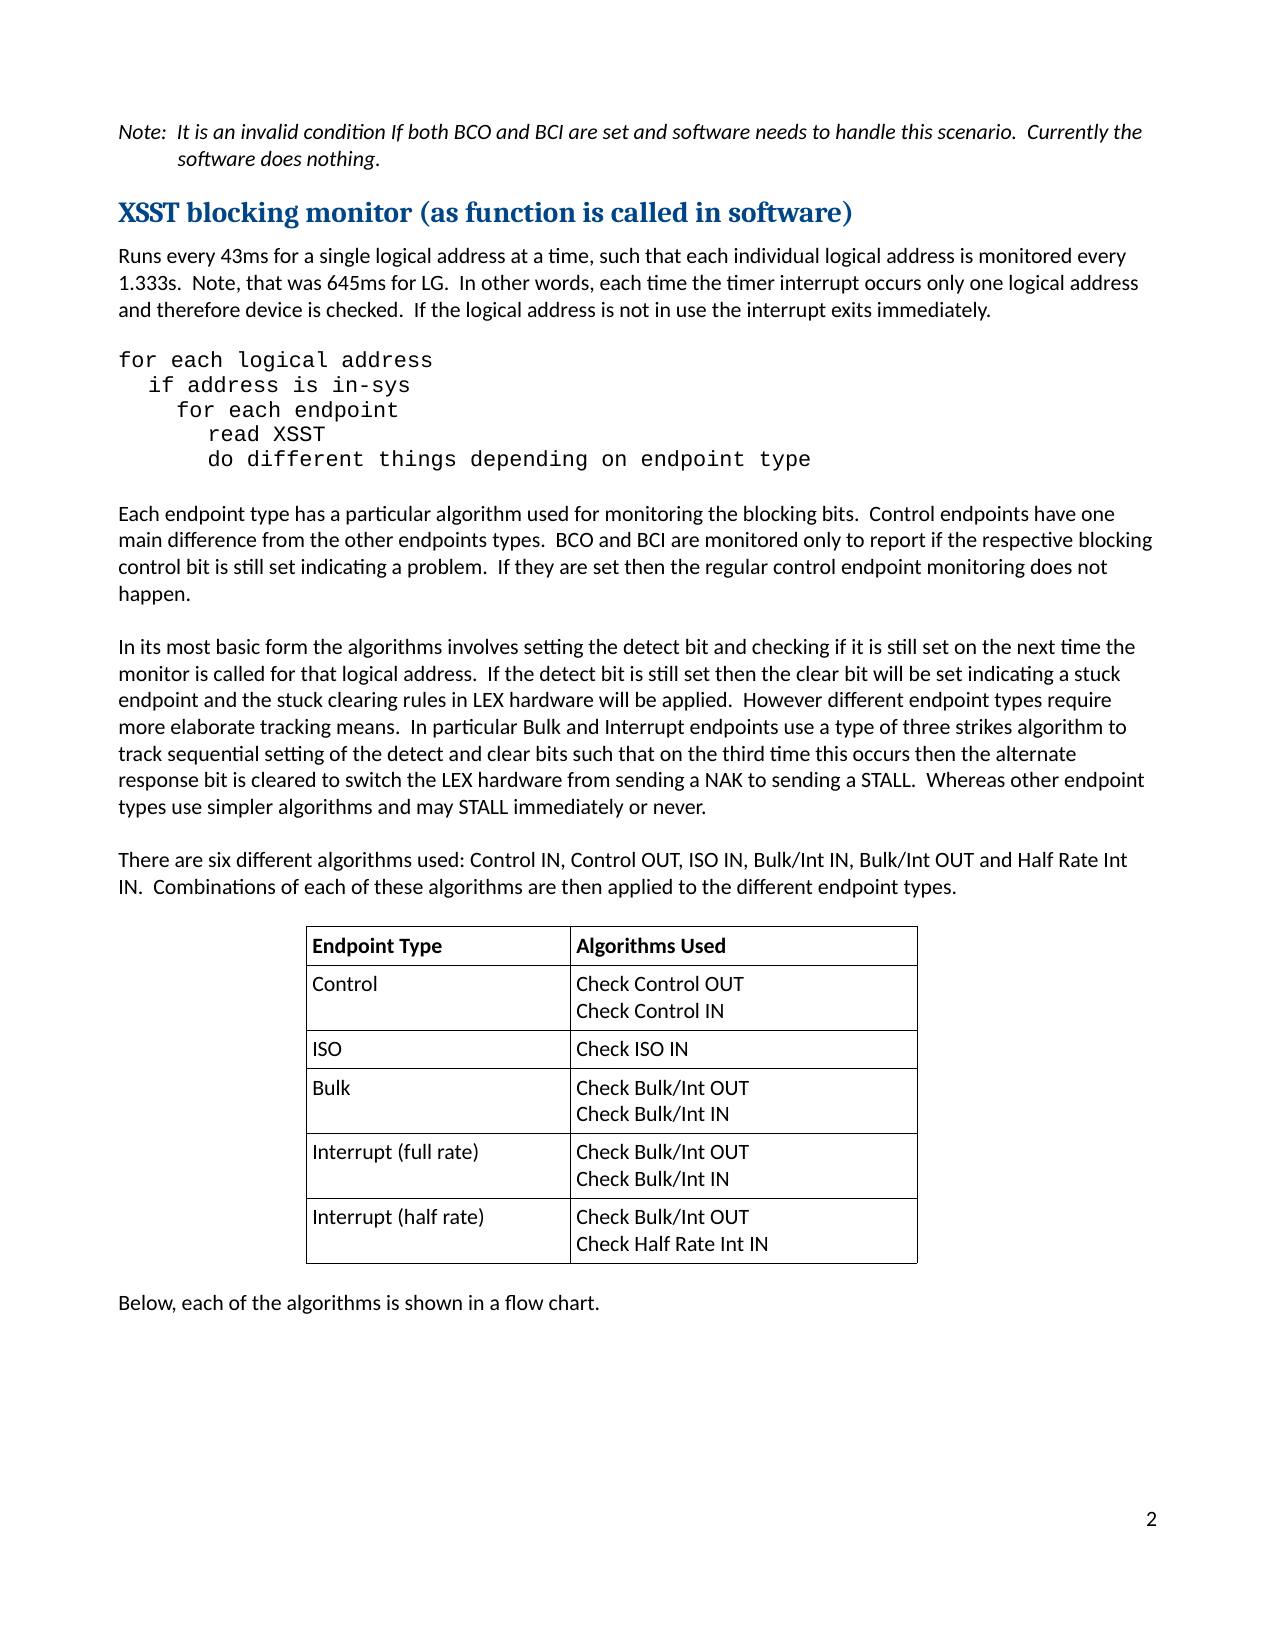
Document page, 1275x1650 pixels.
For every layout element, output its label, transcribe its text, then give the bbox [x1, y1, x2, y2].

text Below, each of the algorithms is shown in a flow chart. [118, 1289, 1157, 1316]
table_cell Check Bulk/Int OUT Check Bulk/Int IN [571, 1069, 917, 1133]
table_header Algorithms Used [571, 927, 917, 965]
table_cell Interrupt (full rate) [307, 1134, 570, 1198]
text do different things depending on endpoint type [207, 448, 1157, 473]
text In its most basic form the algorithms involves setting the detect bit and checking if it is still set on the next time the monitor is called for that logical address. If the detect bit is still set then the clear bit will be set indicating a stuck endpoint and the stuck clearing rules in LEX hardware will be applied. However different endpoint types require more elaborate tracking means. In particular Bulk and Interrupt endpoints use a type of three strikes algorithm to track sequential setting of the detect and clear bits such that on the third time this occurs then the alternate response bit is cleared to switch the LEX hardware from sending a NAK to sending a STALL. Whereas other endpoint types use simpler algorithms and may STALL immediately or never. [118, 633, 1157, 820]
text for each endpoint [176, 399, 1157, 423]
table_cell Interrupt (half rate) [307, 1199, 570, 1262]
table_cell Check ISO IN [571, 1031, 917, 1068]
table_cell Bulk [307, 1069, 570, 1133]
table_header Endpoint Type [307, 927, 570, 965]
table_cell Check Bulk/Int OUT Check Half Rate Int IN [571, 1199, 917, 1262]
table_cell Check Control OUT Check Control IN [571, 966, 917, 1029]
text for each logical address [118, 349, 1157, 374]
subtitle XSST blocking monitor (as function is called in software) [118, 196, 1157, 230]
table_cell ISO [307, 1031, 570, 1068]
table_cell Control [307, 966, 570, 1029]
text if address is in-sys [148, 374, 1157, 399]
text read XSST [207, 423, 1157, 448]
table_cell Check Bulk/Int OUT Check Bulk/Int IN [571, 1134, 917, 1198]
text Each endpoint type has a particular algorithm used for monitoring the blocking bits. Control endpoints have one main difference from the other endpoints types. BCO and BCI are monitored only to report if the respective blocking control bit is still set indicating a problem. If they are set then the regular control endpoint monitoring does not happen. [118, 500, 1157, 606]
text Runs every 43ms for a single logical address at a time, such that each individual logical address is monitored every 1.333s. Note, that was 645ms for LG. In other words, each time the timer interrupt occurs only one logical address and therefore device is checked. If the logical address is not in use the interrupt exits immediately. [118, 242, 1157, 322]
text Note: It is an invalid condition If both BCO and BCI are set and software needs to handle this scenario. Currently the software does nothing. [118, 118, 1157, 171]
text There are six different algorithms used: Control IN, Control OUT, ISO IN, Bulk/Int IN, Bulk/Int OUT and Half Rate Int IN. Combinations of each of these algorithms are then applied to the different endpoint types. [118, 846, 1157, 900]
